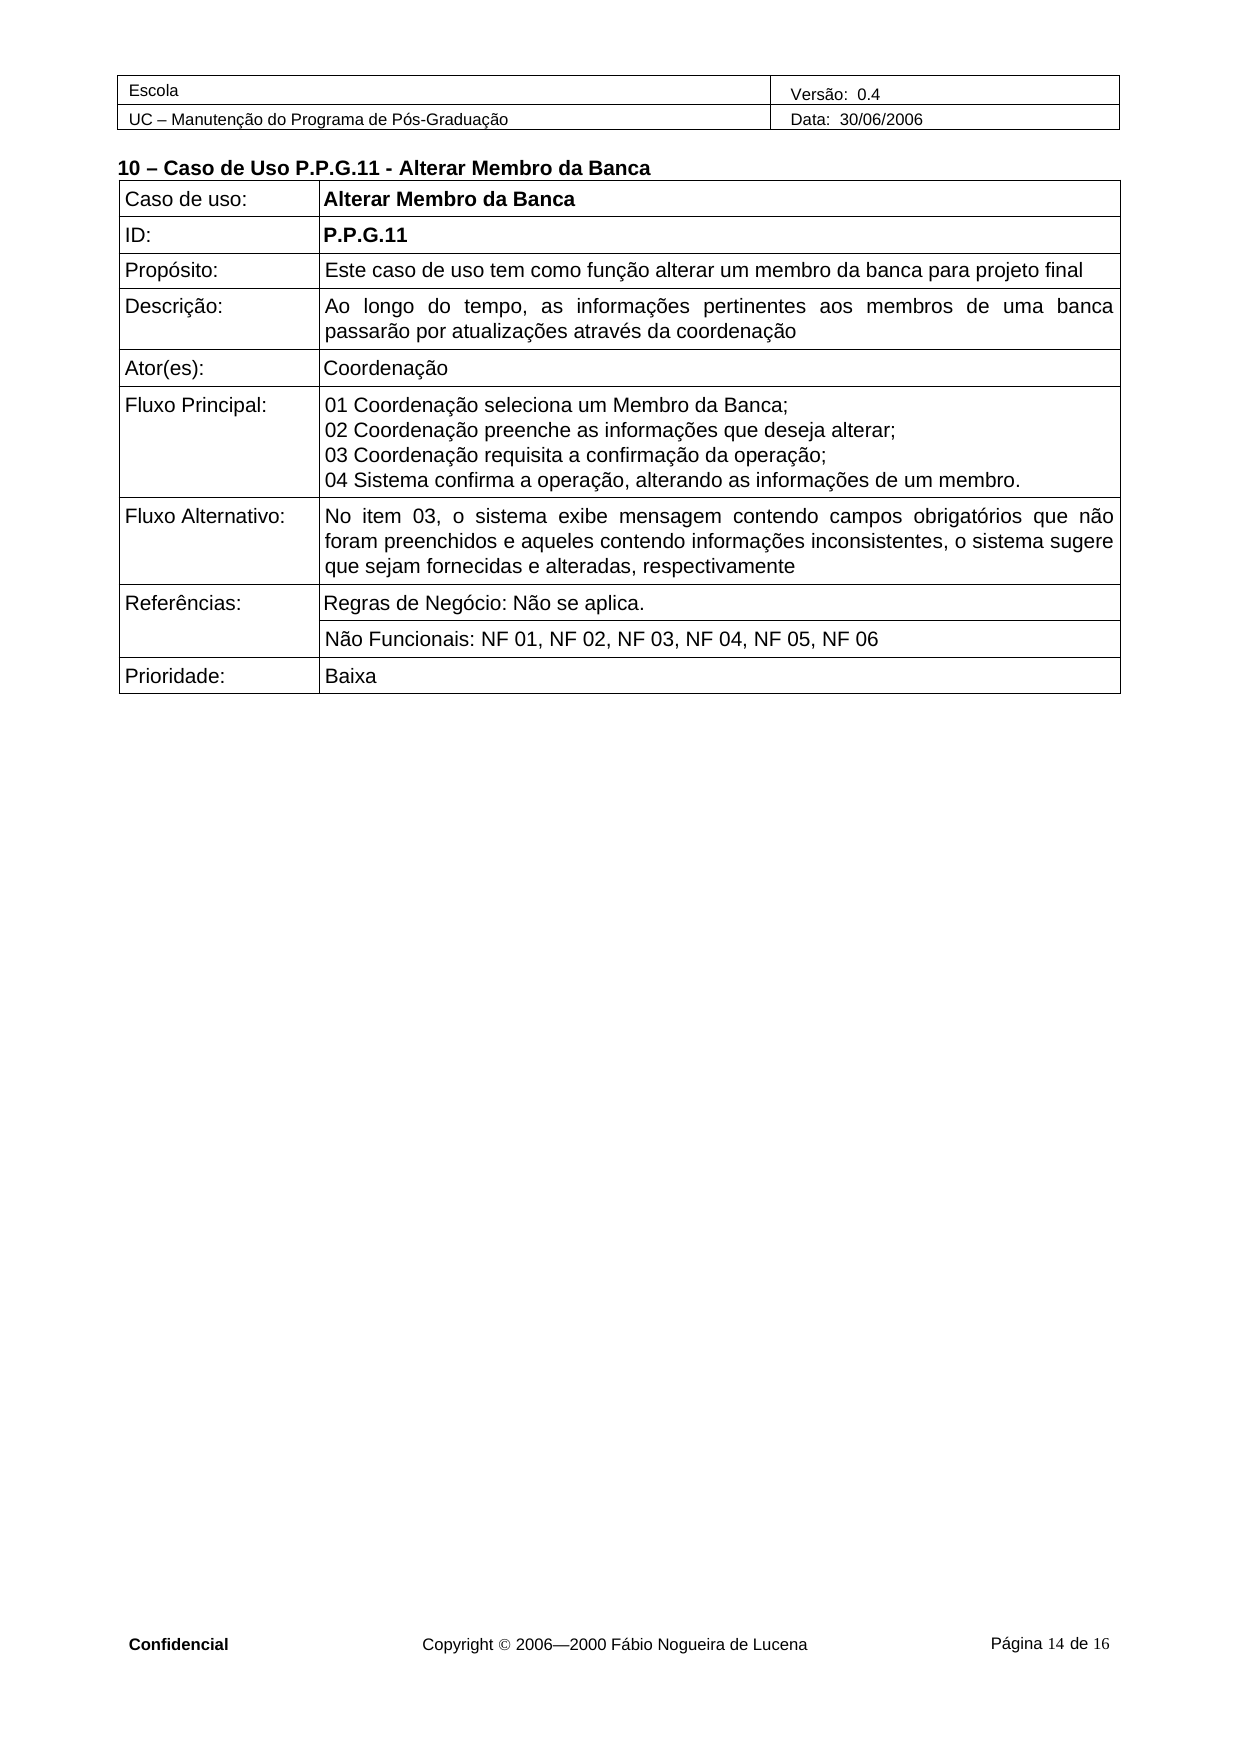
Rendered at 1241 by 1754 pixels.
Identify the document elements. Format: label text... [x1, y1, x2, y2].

table_header Alterar Membro da Banca [320, 181, 1120, 216]
table_cell Não Funcionais: NF 01, NF 02, NF 03, NF 04, NF 05, NF 06 [320, 621, 1120, 657]
table_header Regras de Negócio: Não se aplica. [320, 585, 1120, 620]
table_cell ID: [120, 217, 319, 253]
table_cell Coordenação [320, 350, 1120, 386]
table_cell Este caso de uso tem como função alterar um membro da banca para projeto final [320, 254, 1120, 287]
table_cell No item 03, o sistema exibe mensagem contendo campos obrigatórios que não foram preenchidos e aqueles contendo informações inconsistentes, o sistema sugere que sejam fornecidas e alteradas, respectivamente [320, 498, 1120, 584]
table_cell Ator(es): [120, 350, 319, 386]
table_cell Referências: [120, 585, 319, 657]
text 10 – Caso de Uso P.P.G.11 - Alterar Membro da Banca [117, 154, 1120, 179]
table_cell P.P.G.11 [320, 217, 1120, 253]
table_cell Propósito: [120, 254, 319, 287]
table_cell Fluxo Alternativo: [120, 498, 319, 584]
table_cell Fluxo Principal: [120, 387, 319, 497]
table_cell Descrição: [120, 289, 319, 349]
table_cell Prioridade: [120, 658, 319, 693]
table_cell Ao longo do tempo, as informações pertinentes aos membros de uma banca passarão por atualizações através da coordenação [320, 289, 1120, 349]
table_cell Baixa [320, 658, 1120, 693]
table_cell 01 Coordenação seleciona um Membro da Banca; 02 Coordenação preenche as informações que deseja alterar; 03 Coordenação requisita a confirmação da operação; 04 Sistema confirma a operação, alterando as informações de um membro. [320, 387, 1120, 497]
table_header Caso de uso: [120, 181, 319, 216]
